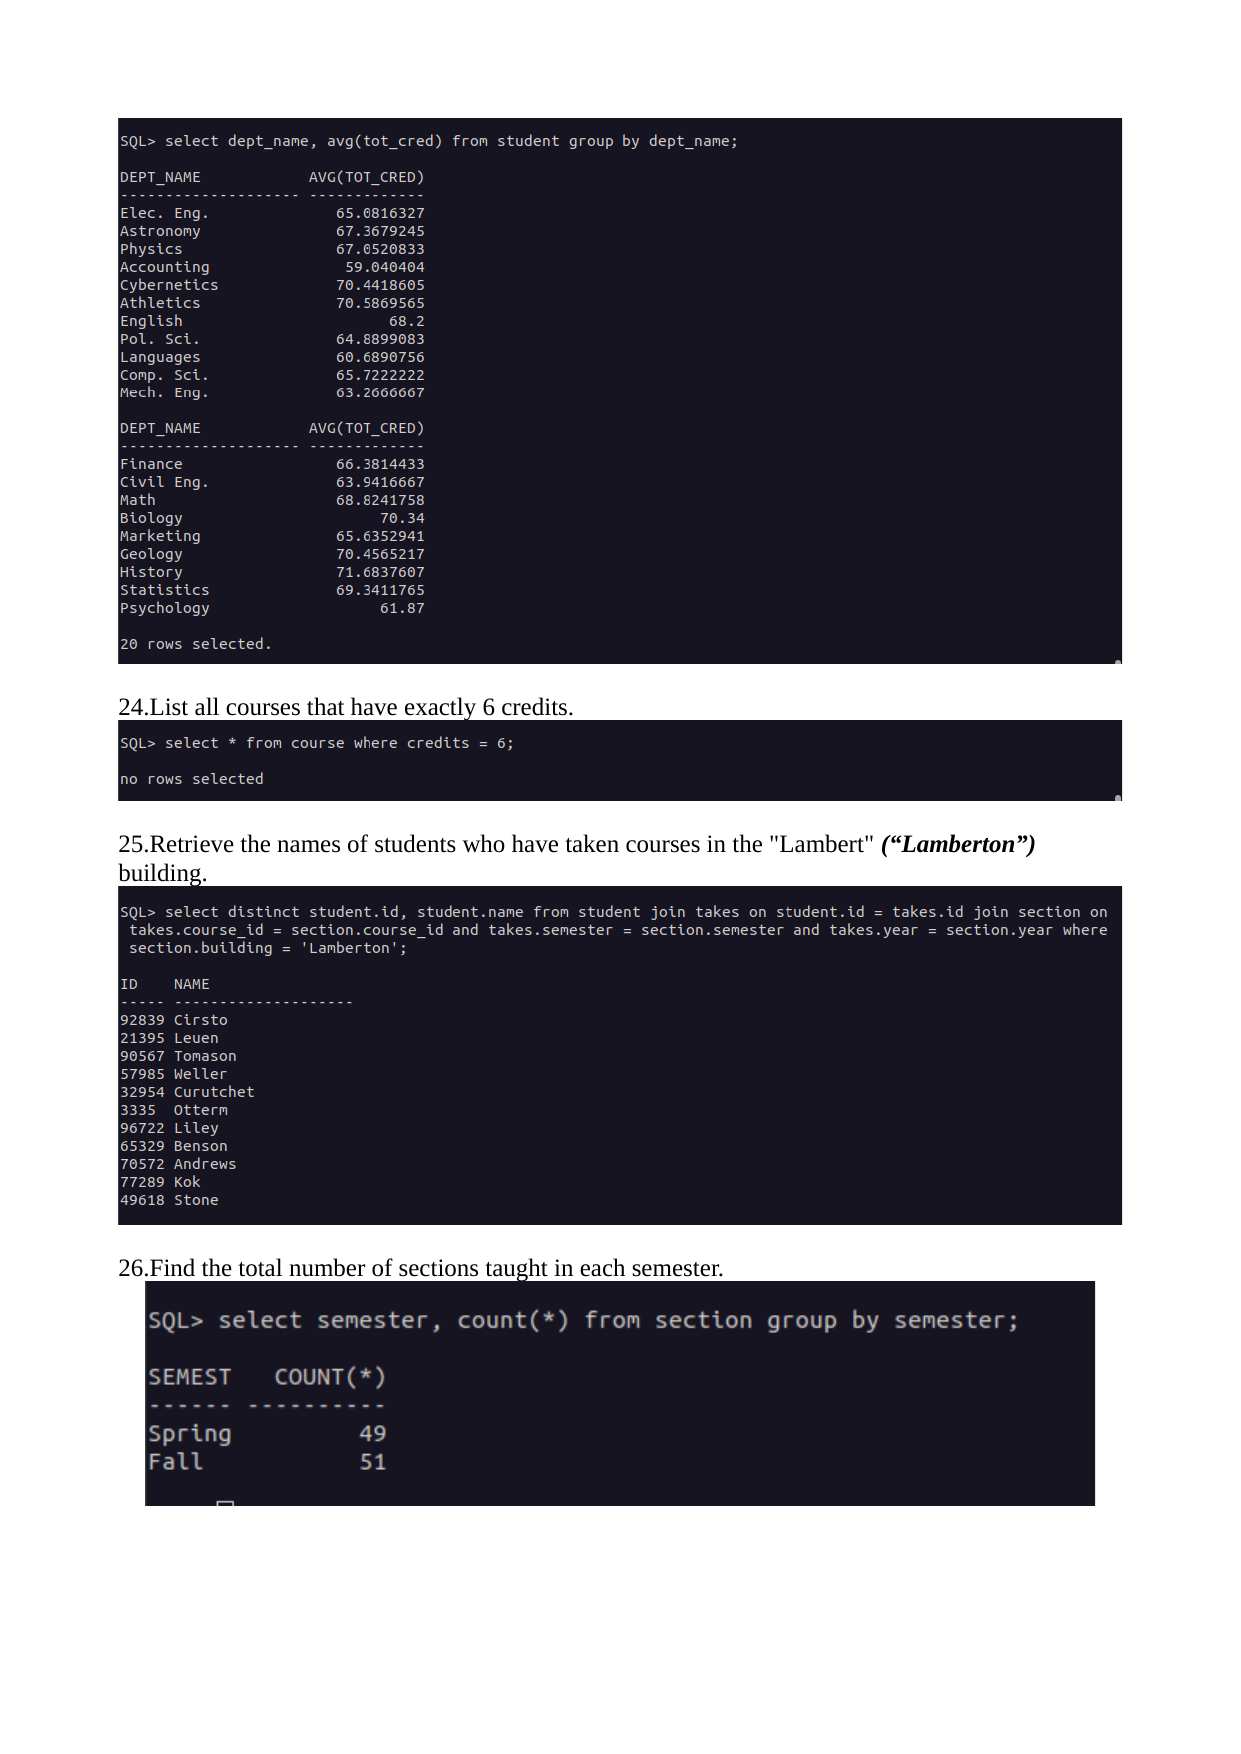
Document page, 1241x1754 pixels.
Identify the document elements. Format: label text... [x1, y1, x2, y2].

text 25.​Retrieve the names of students who have taken courses in the "Lambert" (“Lamberton”) building. [118, 829, 1122, 886]
picture [118, 720, 1123, 801]
picture [145, 1281, 1096, 1506]
picture [118, 886, 1123, 1225]
text 24.​List all courses that have exactly 6 credits. [118, 692, 1122, 720]
picture [118, 118, 1123, 664]
text 26.​Find the total number of sections taught in each semester. [118, 1253, 1122, 1282]
